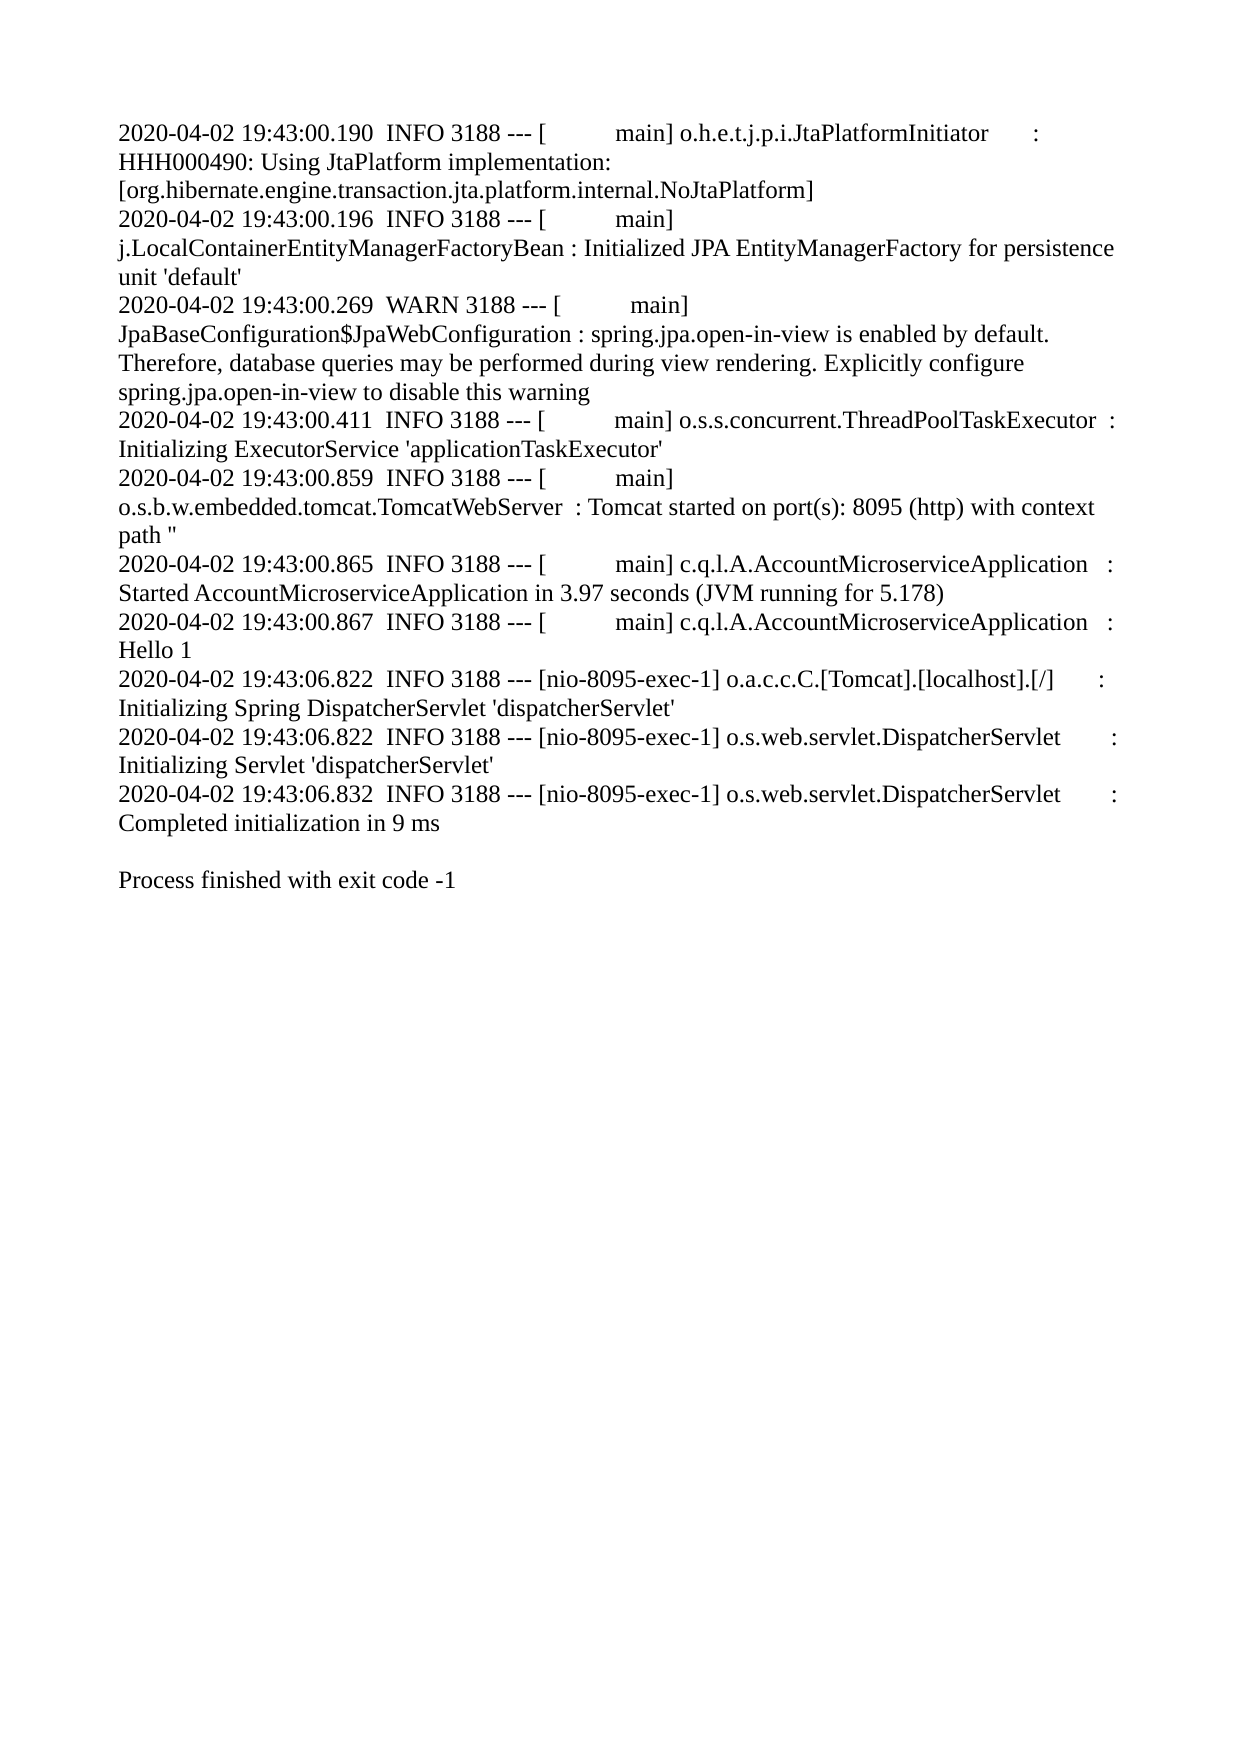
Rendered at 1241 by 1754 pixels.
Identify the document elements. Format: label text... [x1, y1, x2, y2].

text 2020-04-02 19:43:00.196 INFO 3188 --- [ main] j.LocalContainerEntityManagerFactoryBean : Initialized JPA EntityManagerFactory for persistence unit 'default' [118, 204, 1122, 291]
text 2020-04-02 19:43:06.822 INFO 3188 --- [nio-8095-exec-1] o.a.c.c.C.[Tomcat].[localhost].[/] : Initializing Spring DispatcherServlet 'dispatcherServlet' [118, 664, 1122, 722]
text 2020-04-02 19:43:00.411 INFO 3188 --- [ main] o.s.s.concurrent.ThreadPoolTaskExecutor : Initializing ExecutorService 'applicationTaskExecutor' [118, 406, 1122, 463]
text 2020-04-02 19:43:00.190 INFO 3188 --- [ main] o.h.e.t.j.p.i.JtaPlatformInitiator : HHH000490: Using JtaPlatform implementation: [org.hibernate.engine.transaction.jta.platform.internal.NoJtaPlatform] [118, 118, 1122, 204]
text 2020-04-02 19:43:06.832 INFO 3188 --- [nio-8095-exec-1] o.s.web.servlet.DispatcherServlet : Completed initialization in 9 ms [118, 779, 1122, 837]
text 2020-04-02 19:43:06.822 INFO 3188 --- [nio-8095-exec-1] o.s.web.servlet.DispatcherServlet : Initializing Servlet 'dispatcherServlet' [118, 722, 1122, 779]
text 2020-04-02 19:43:00.865 INFO 3188 --- [ main] c.q.l.A.AccountMicroserviceApplication : Started AccountMicroserviceApplication in 3.97 seconds (JVM running for 5.178) [118, 549, 1122, 607]
text 2020-04-02 19:43:00.269 WARN 3188 --- [ main] JpaBaseConfiguration$JpaWebConfiguration : spring.jpa.open-in-view is enabled by default. Therefore, database queries may be performed during view rendering. Explicitly configure spring.jpa.open-in-view to disable this warning [118, 291, 1122, 406]
text 2020-04-02 19:43:00.859 INFO 3188 --- [ main] o.s.b.w.embedded.tomcat.TomcatWebServer : Tomcat started on port(s): 8095 (http) with context path '' [118, 463, 1122, 549]
text Process finished with exit code -1 [118, 866, 1122, 894]
text 2020-04-02 19:43:00.867 INFO 3188 --- [ main] c.q.l.A.AccountMicroserviceApplication : Hello 1 [118, 607, 1122, 664]
